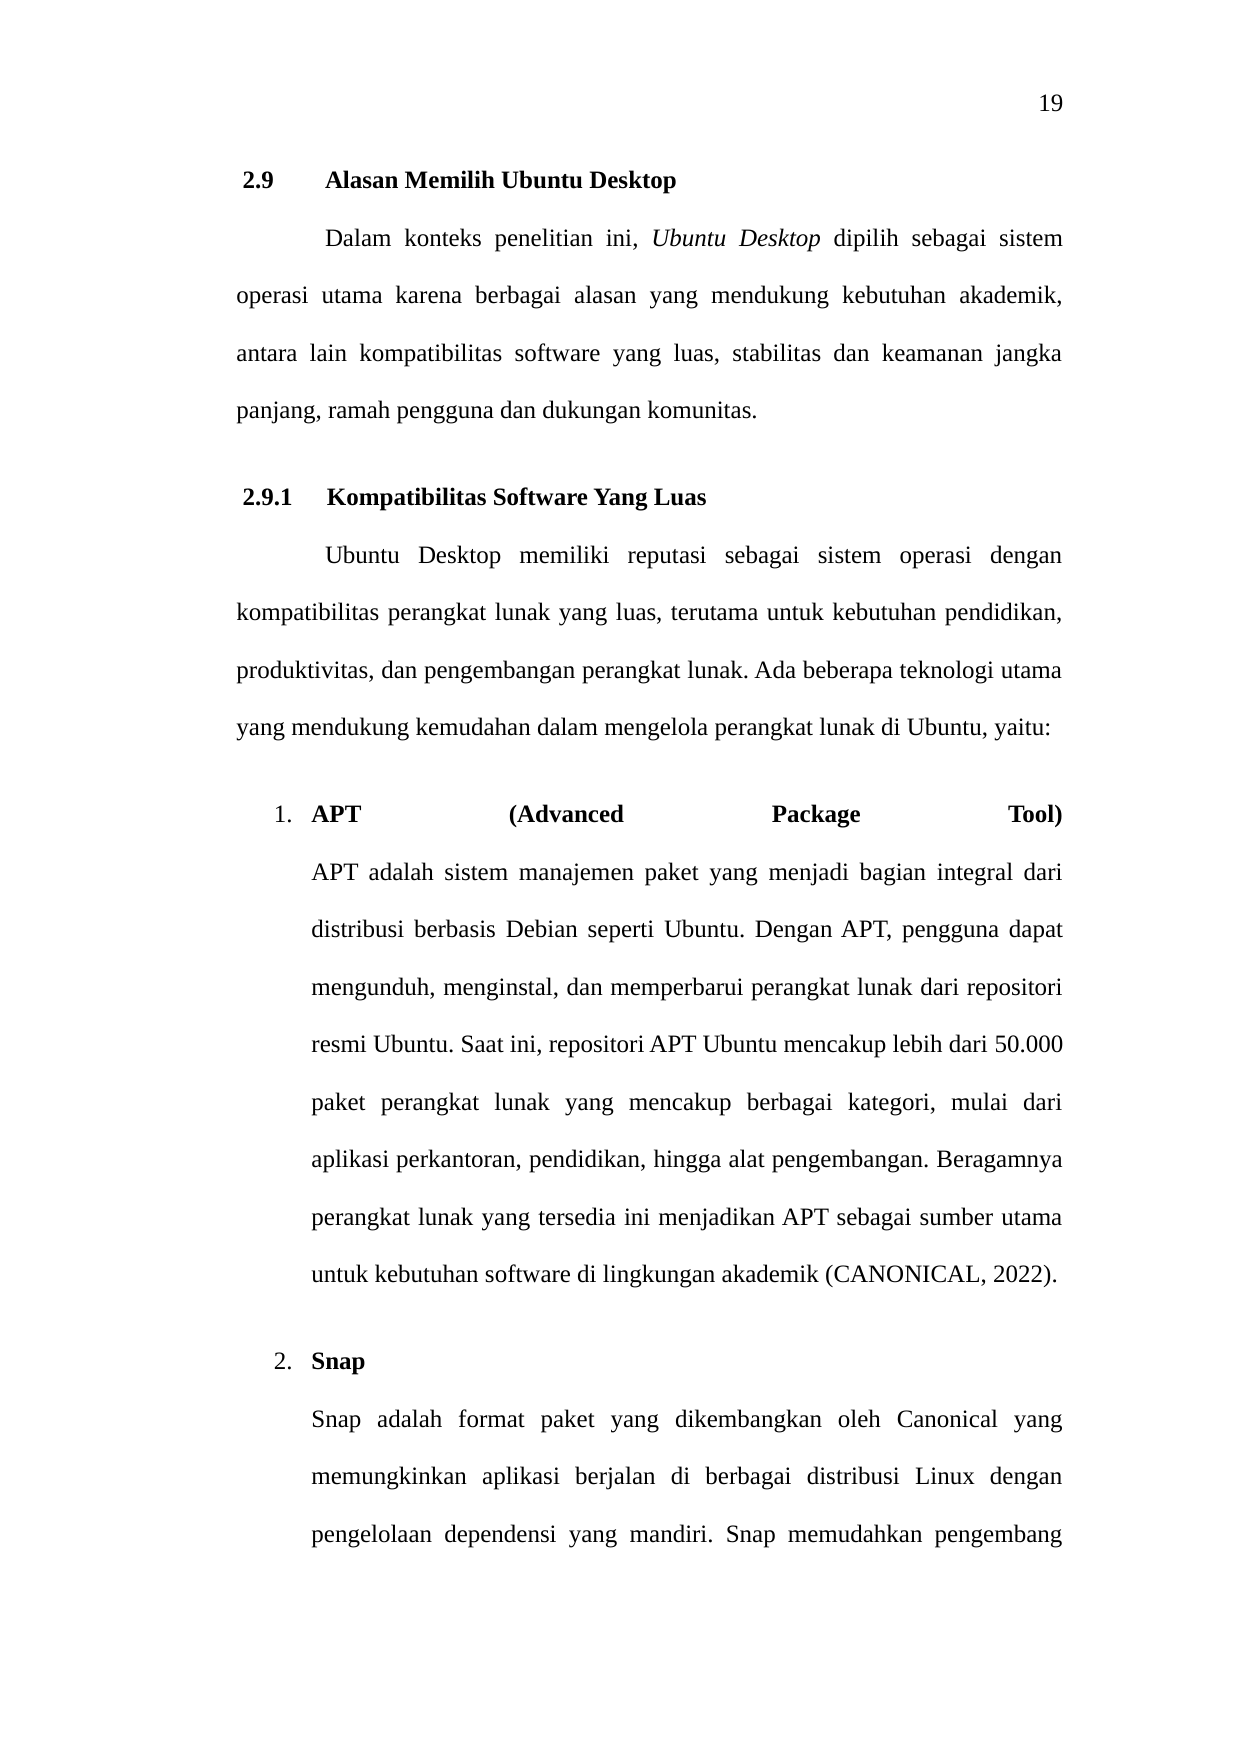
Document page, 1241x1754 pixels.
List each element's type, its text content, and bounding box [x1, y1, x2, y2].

text Ubuntu Desktop memiliki reputasi sebagai sistem operasi dengan kompatibilitas perangkat lunak yang luas, terutama untuk kebutuhan pendidikan, produktivitas, dan pengembangan perangkat lunak. Ada beberapa teknologi utama yang mendukung kemudahan dalam mengelola perangkat lunak di Ubuntu, yaitu: [236, 540, 1063, 741]
list APT (Advanced Package Tool) APT adalah sistem manajemen paket yang menjadi bagian integral dari distribusi berbasis Debian seperti Ubuntu. Dengan APT, pengguna dapat mengunduh, menginstal, dan memperbarui perangkat lunak dari repositori resmi Ubuntu. Saat ini, repositori APT Ubuntu mencakup lebih dari 50.000 paket perangkat lunak yang mencakup berbagai kategori, mulai dari aplikasi perkantoran, pendidikan, hingga alat pengembangan. Beragamnya perangkat lunak yang tersedia ini menjadikan APT sebagai sumber utama untuk kebutuhan software di lingkungan akademik (CANONICAL, 2022)⁠. [274, 799, 1063, 1288]
list Snap Snap adalah format paket yang dikembangkan oleh Canonical yang memungkinkan aplikasi berjalan di berbagai distribusi Linux dengan pengelolaan dependensi yang mandiri. Snap memudahkan pengembang [274, 1346, 1063, 1547]
subtitle Kompatibilitas Software yang Luas [236, 482, 1063, 511]
text Dalam konteks penelitian ini, Ubuntu Desktop dipilih sebagai sistem operasi utama karena berbagai alasan yang mendukung kebutuhan akademik, antara lain kompatibilitas software yang luas, stabilitas dan keamanan jangka panjang, ramah pengguna dan dukungan komunitas. [236, 223, 1063, 424]
subtitle Alasan Memilih Ubuntu Desktop [236, 165, 1063, 194]
